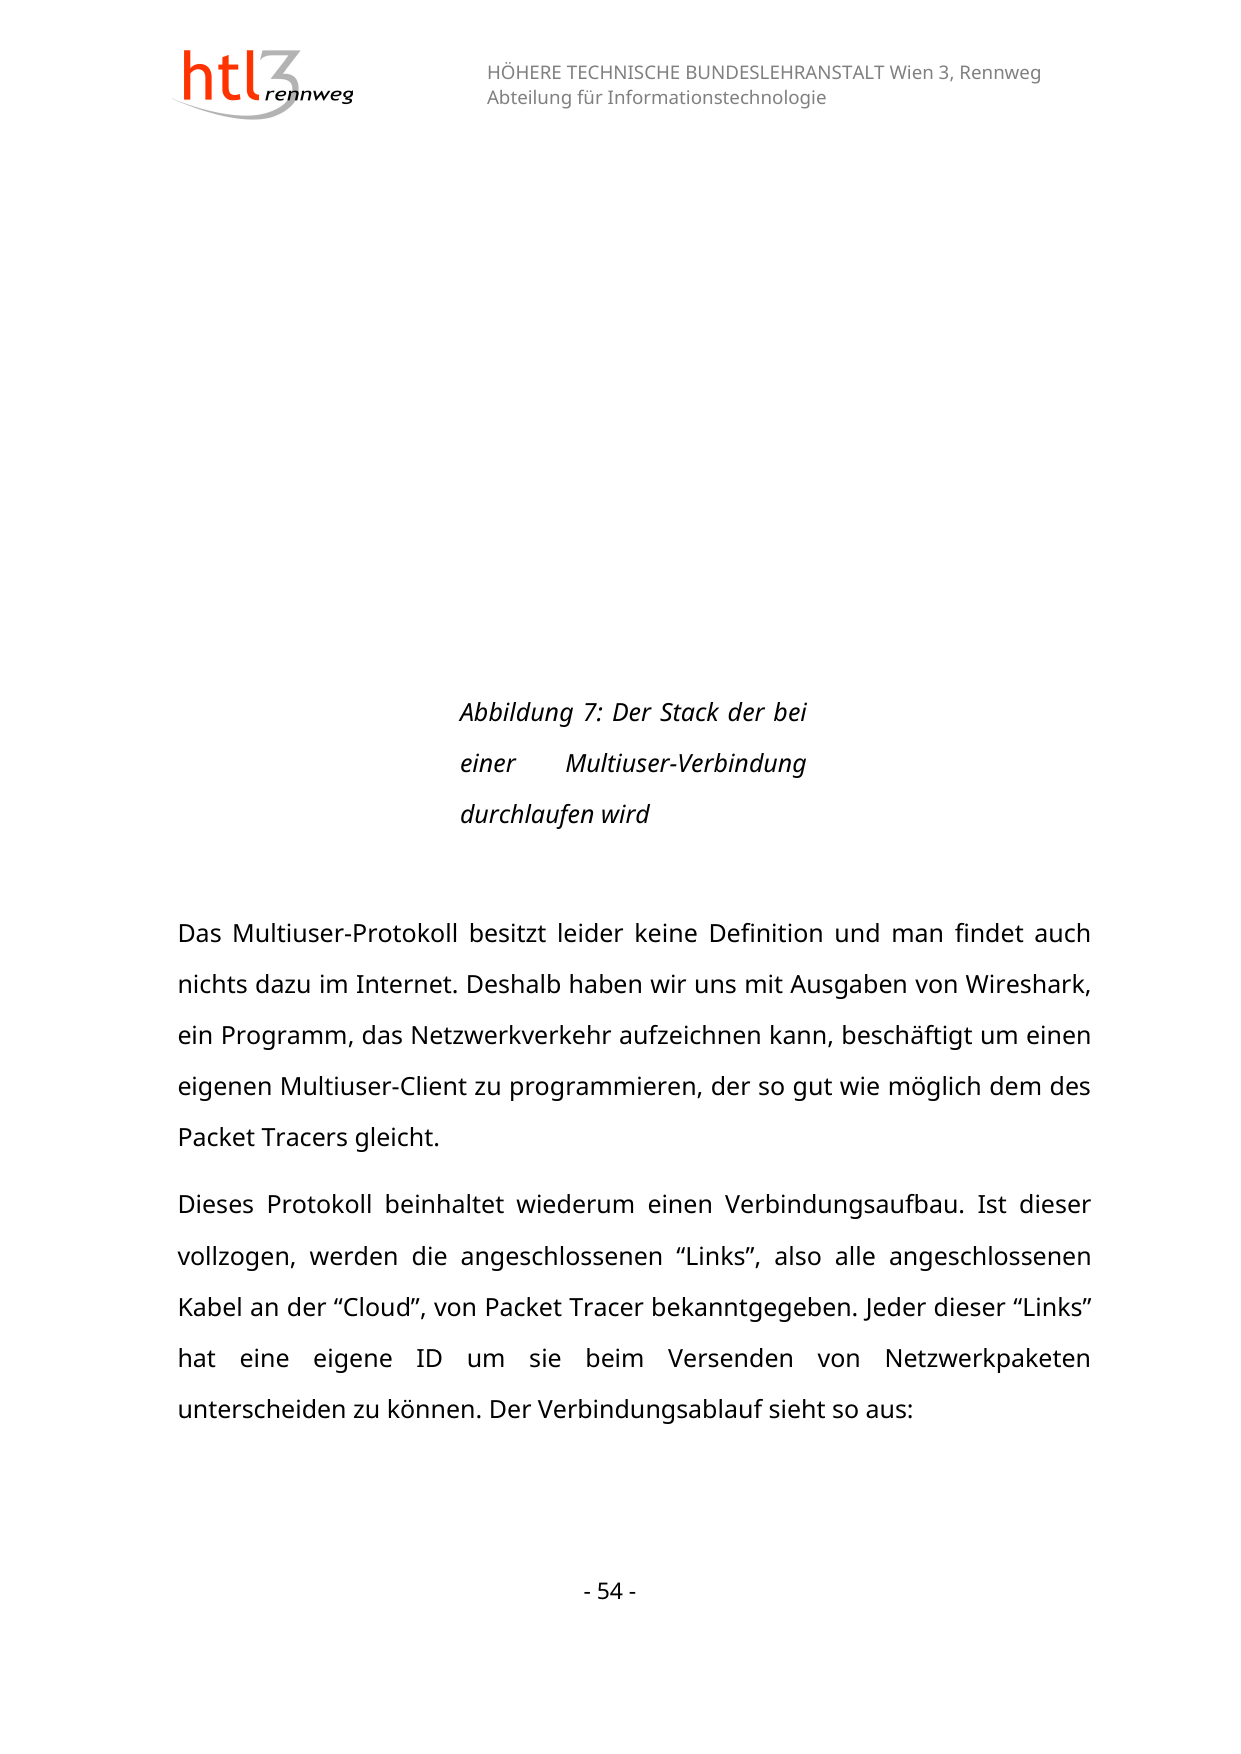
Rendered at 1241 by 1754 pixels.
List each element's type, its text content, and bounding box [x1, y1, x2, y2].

text Das Multiuser-Protokoll besitzt leider keine Definition und man findet auch nichts dazu im Internet. Deshalb haben wir uns mit Ausgaben von Wireshark, ein Programm, das Netzwerkverkehr aufzeichnen kann, beschäftigt um einen eigenen Multiuser-Client zu programmieren, der so gut wie möglich dem des Packet Tracers gleicht. [177, 915, 1092, 1153]
text Abbildung 7: Der Stack der bei einer Multiuser-Verbindung durchlaufen wird [460, 246, 810, 831]
text Dieses Protokoll beinhaltet wiederum einen Verbindungsaufbau. Ist dieser vollzogen, werden die angeschlossenen “Links”, also alle angeschlossenen Kabel an der “Cloud”, von Packet Tracer bekanntgegeben. Jeder dieser “Links” hat eine eigene ID um sie beim Versenden von Netzwerkpaketen unterscheiden zu können. Der Verbindungsablauf sieht so aus: [177, 1187, 1092, 1425]
picture [171, 50, 353, 120]
